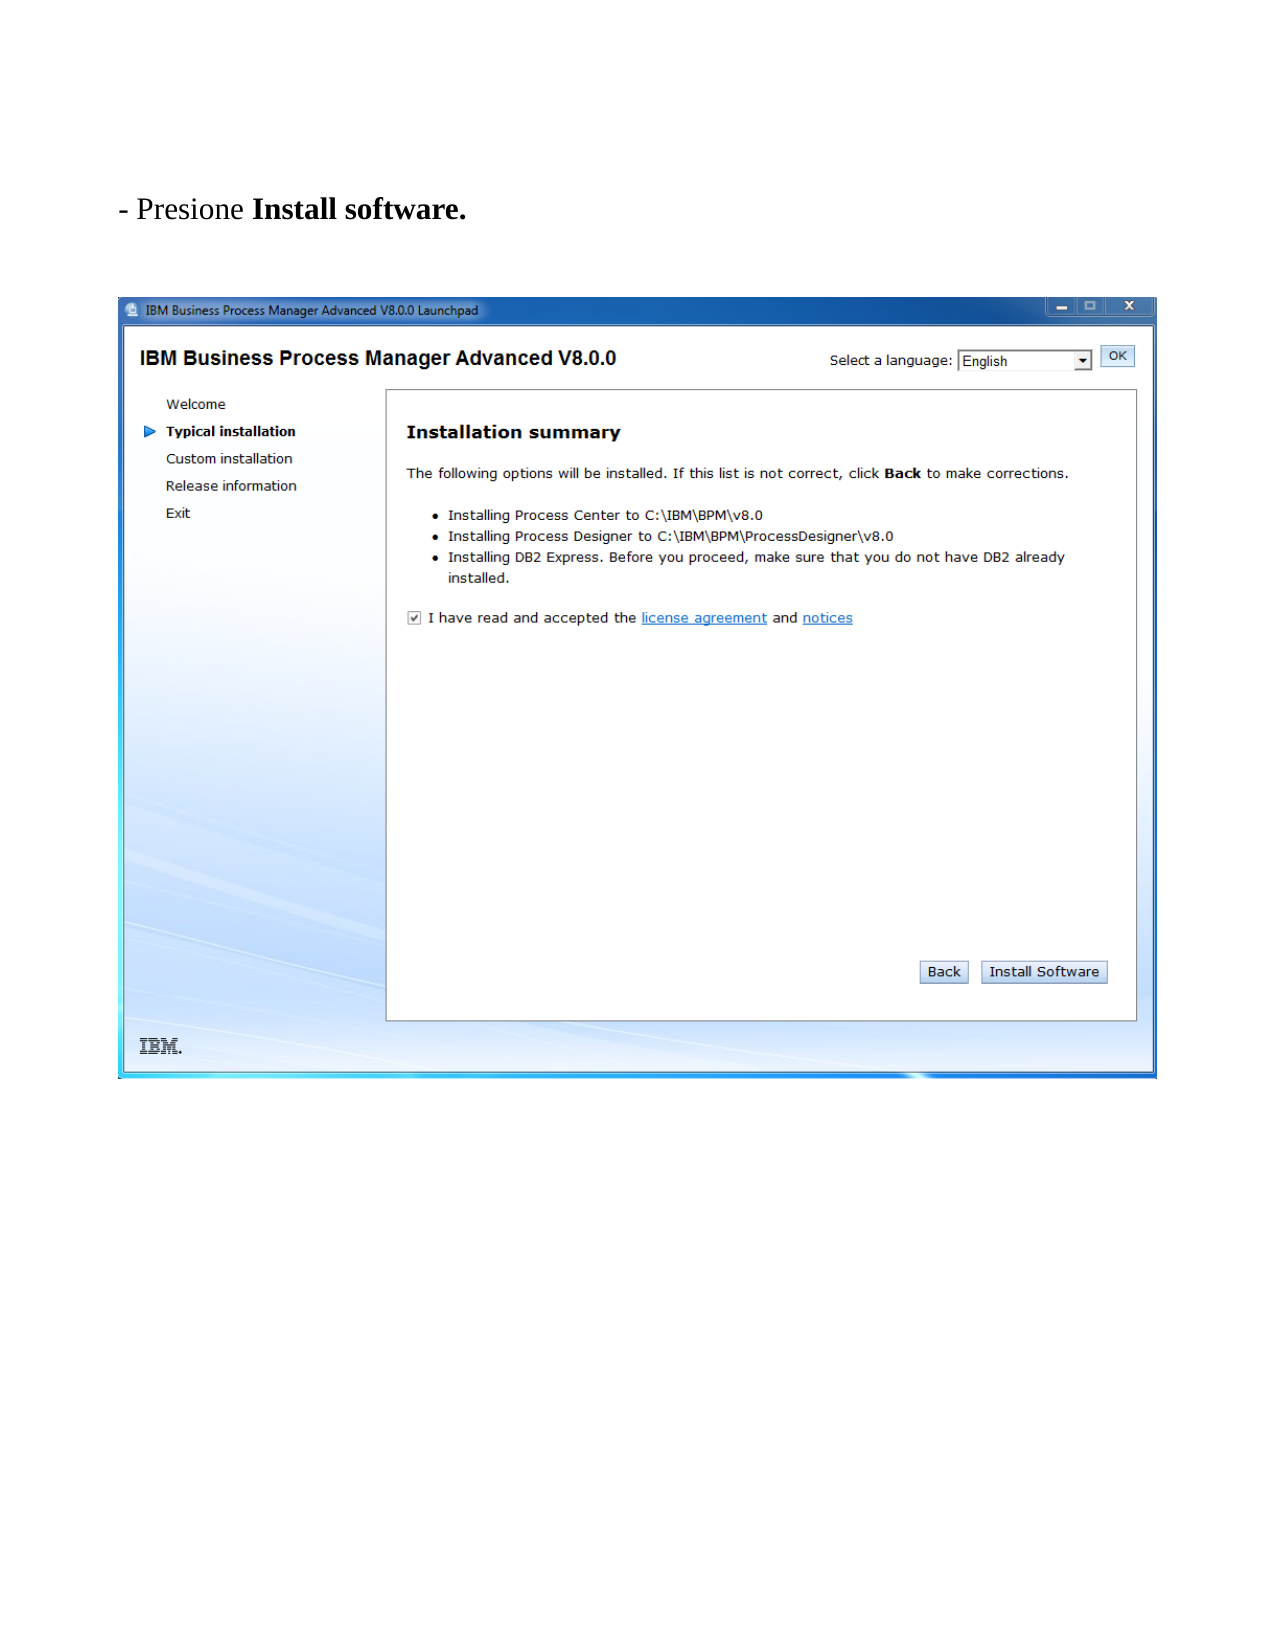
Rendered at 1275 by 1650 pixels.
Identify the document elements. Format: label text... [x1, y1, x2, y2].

picture [118, 297, 1157, 1079]
text - Presione Install software. [118, 190, 1157, 226]
